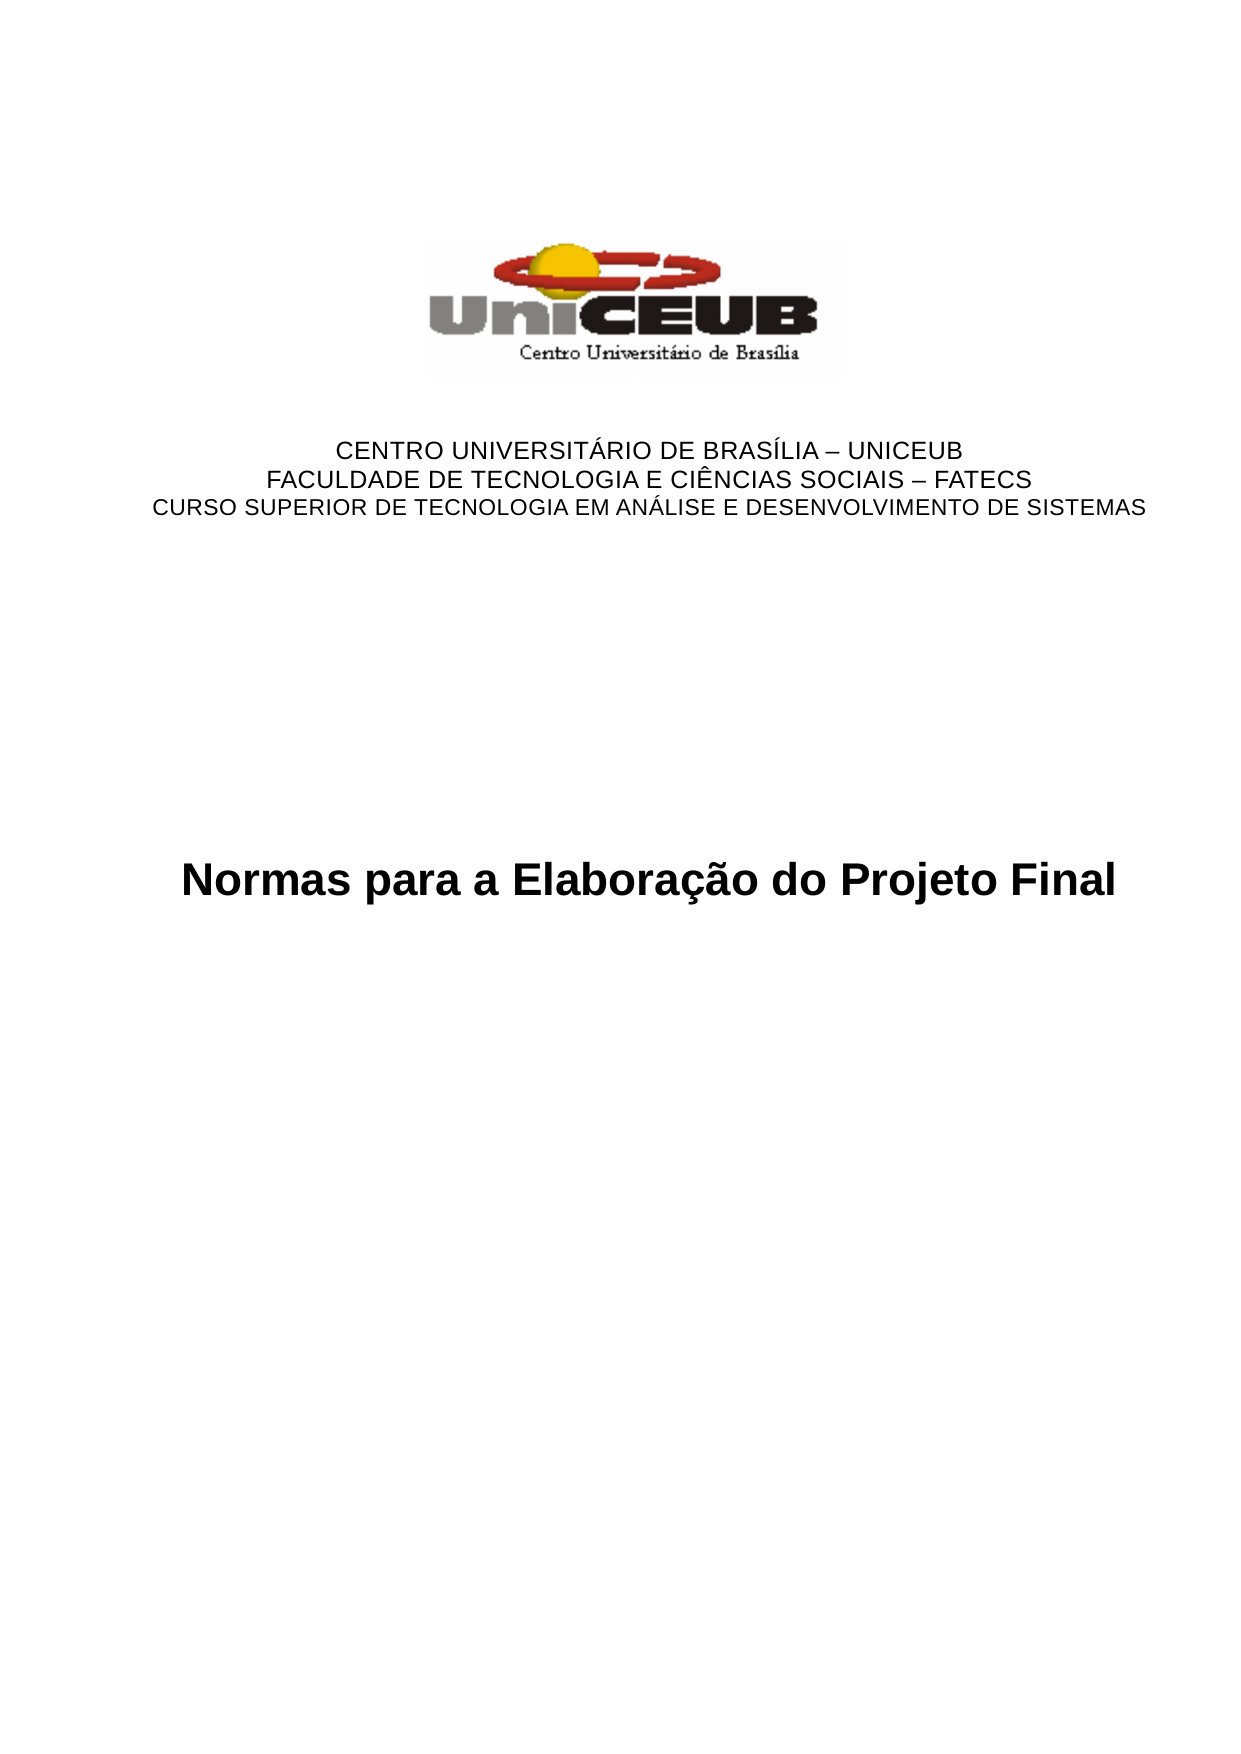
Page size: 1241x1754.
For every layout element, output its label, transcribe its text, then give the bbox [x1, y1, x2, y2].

text Normas para a Elaboração do Projeto Final [177, 852, 1122, 905]
title CENTRO UNIVERSITÁRIO DE BRASÍLIA – UNICEUB Faculdade de TECNOLOGIA E CiÊncias sociais – FATECS Curso Superior de Tecnologia em Análise e Desenvolvimento de Sistemas [148, 436, 1152, 520]
